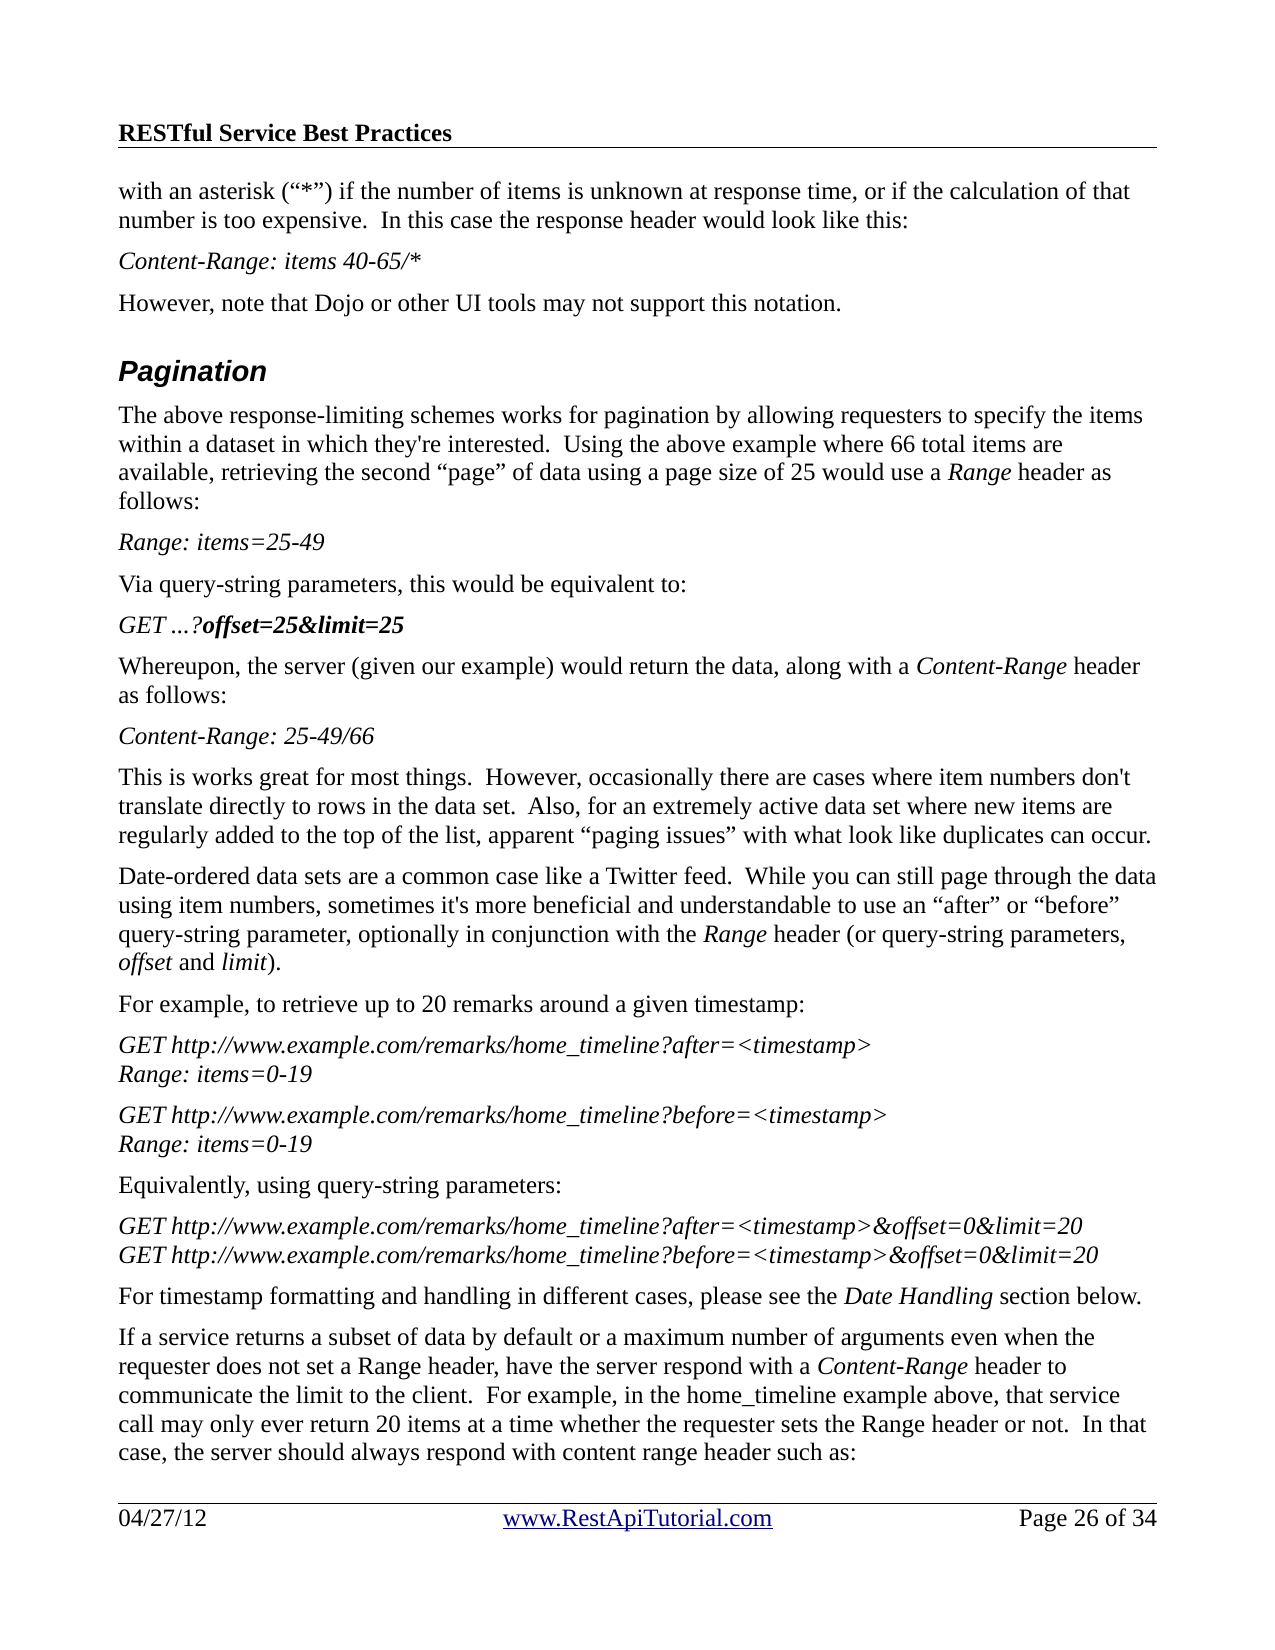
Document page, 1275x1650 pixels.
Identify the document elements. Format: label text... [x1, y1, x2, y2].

text However, note that Dojo or other UI tools may not support this notation. [118, 288, 1157, 316]
text GET http://www.example.com/remarks/home_timeline?after=<timestamp> [118, 1030, 1157, 1059]
text Via query-string parameters, this would be equivalent to: [118, 569, 1157, 597]
text Date-ordered data sets are a common case like a Twitter feed. While you can still page through the data using item numbers, sometimes it's more beneficial and understandable to use an “after” or “before” query-string parameter, optionally in conjunction with the Range header (or query-string parameters, offset and limit). [118, 861, 1157, 976]
subtitle Pagination [118, 354, 1157, 387]
text GET ...?offset=25&limit=25 [118, 610, 1157, 639]
text Range: items=25-49 [118, 527, 1157, 556]
text Range: items=0-19 [118, 1129, 1157, 1157]
text For timestamp formatting and handling in different cases, please see the Date Handling section below. [118, 1281, 1157, 1310]
text Content-Range: 25-49/66 [118, 721, 1157, 750]
text Content-Range: items 40-65/* [118, 246, 1157, 275]
text This is works great for most things. However, occasionally there are cases where item numbers don't translate directly to rows in the data set. Also, for an extremely active data set where new items are regularly added to the top of the list, apparent “paging issues” with what look like duplicates can occur. [118, 762, 1157, 849]
text For example, to retrieve up to 20 remarks around a given timestamp: [118, 989, 1157, 1017]
text Whereupon, the server (given our example) would return the data, along with a Content-Range header as follows: [118, 651, 1157, 709]
text The above response-limiting schemes works for pagination by allowing requesters to specify the items within a dataset in which they're interested. Using the above example where 66 total items are available, retrieving the second “page” of data using a page size of 25 would use a Range header as follows: [118, 400, 1157, 515]
text Equivalently, using query-string parameters: [118, 1170, 1157, 1199]
text GET http://www.example.com/remarks/home_timeline?before=<timestamp>&offset=0&limit=20 [118, 1240, 1157, 1269]
text with an asterisk (“*”) if the number of items is unknown at response time, or if the calculation of that number is too expensive. In this case the response header would look like this: [118, 176, 1157, 234]
text GET http://www.example.com/remarks/home_timeline?after=<timestamp>&offset=0&limit=20 [118, 1211, 1157, 1240]
text Range: items=0-19 [118, 1059, 1157, 1087]
text If a service returns a subset of data by default or a maximum number of arguments even when the requester does not set a Range header, have the server respond with a Content-Range header to communicate the limit to the client. For example, in the home_timeline example above, that service call may only ever return 20 items at a time whether the requester sets the Range header or not. In that case, the server should always respond with content range header such as: [118, 1322, 1157, 1466]
text GET http://www.example.com/remarks/home_timeline?before=<timestamp> [118, 1100, 1157, 1129]
